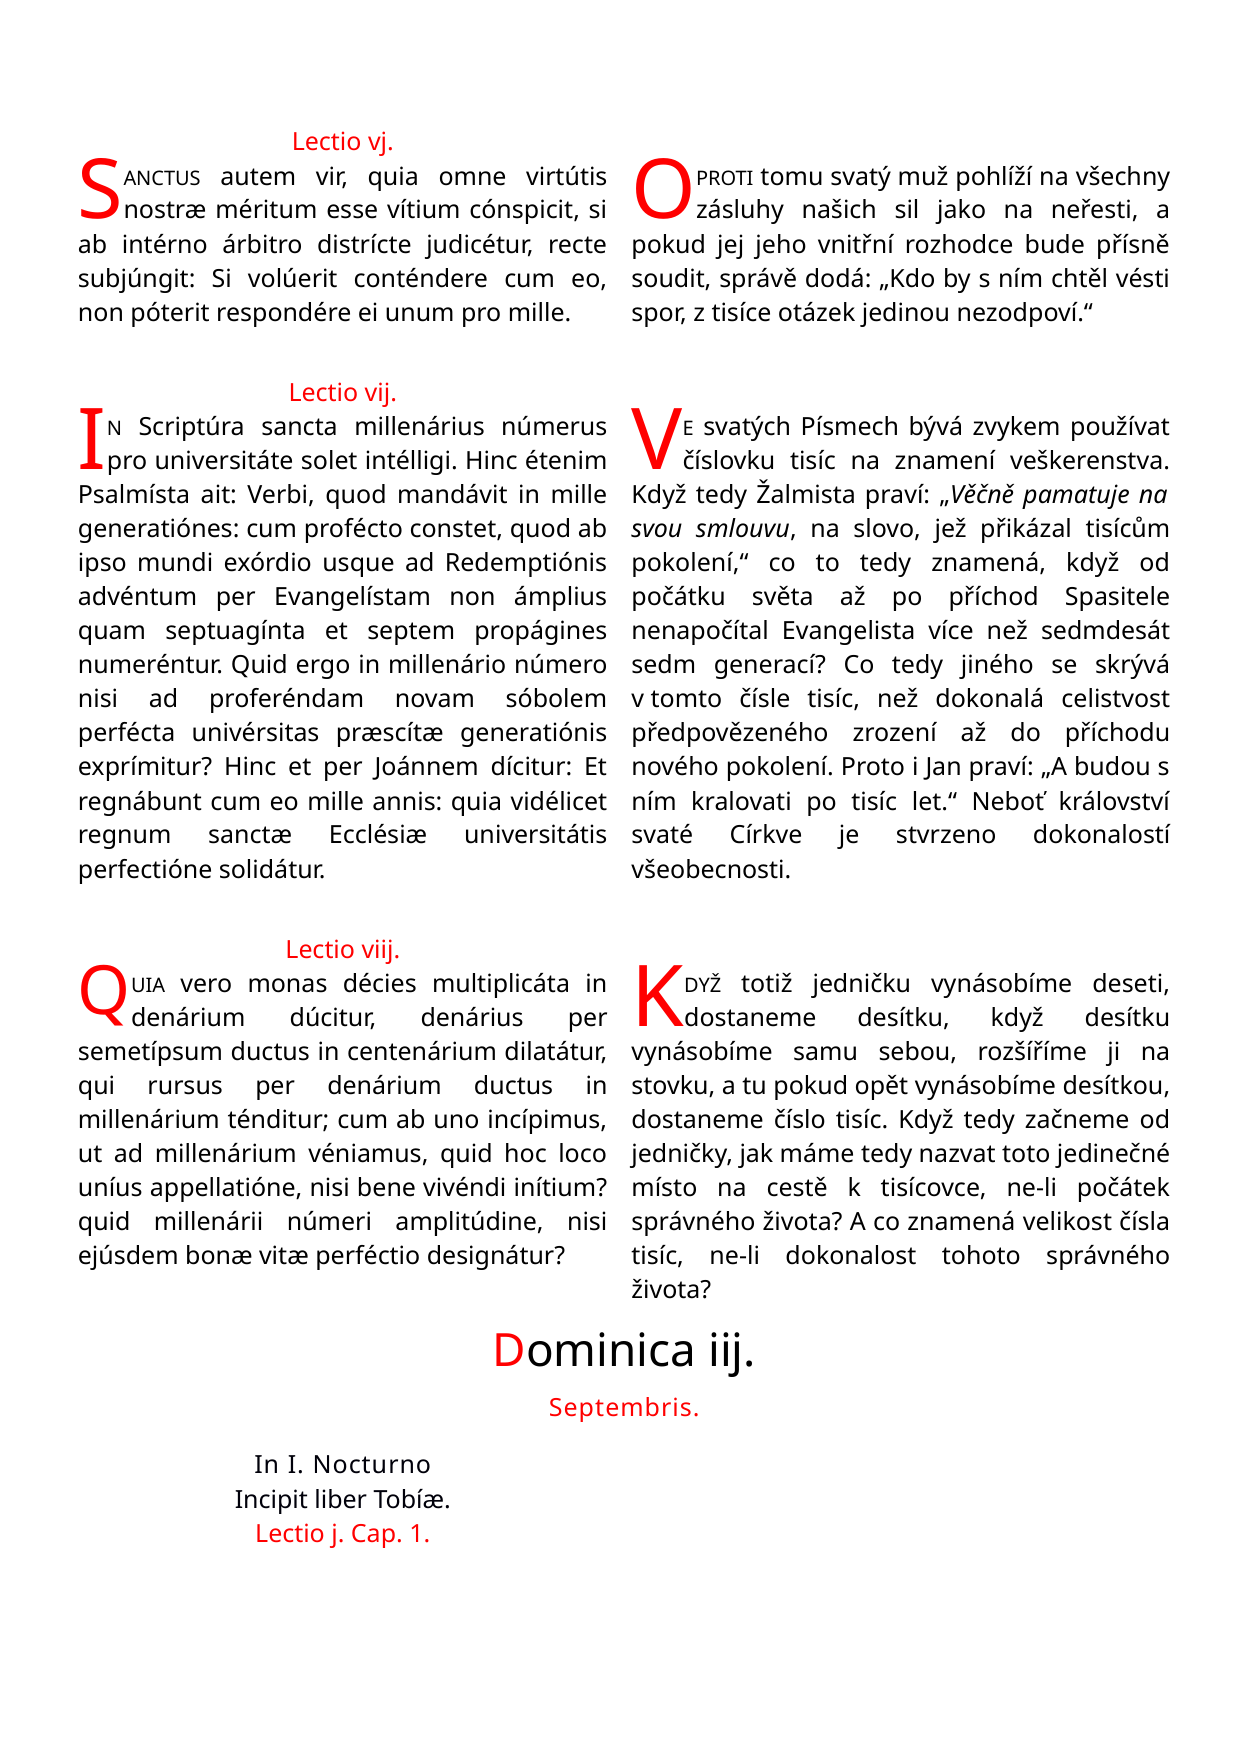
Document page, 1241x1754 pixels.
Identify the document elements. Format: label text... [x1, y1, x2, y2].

table_cell Dominica iij. Septembris. [66, 1312, 1182, 1441]
table_cell Lectio viij. Quia vero monas décies multiplicáta in denárium dúcitur, denárius per semetípsum ductus in centenárium dilatátur, qui rursus per denárium ductus in millenárium ténditur; cum ab uno incípimus, ut ad millenárium véniamus, quid hoc loco uníus appellatióne, nisi bene vivéndi inítium? quid millenárii númeri amplitúdine, nisi ejúsdem bonæ vitæ perféctio designátur? [66, 925, 619, 1312]
table_cell Když totiž jedničku vynásobíme deseti, dostaneme desítku, když desítku vynásobíme samu sebou, rozšíříme ji na stovku, a tu pokud opět vynásobíme desítkou, dostaneme číslo tisíc. Když tedy začneme od jedničky, jak máme tedy nazvat toto jedinečné místo na cestě k tisícovce, ne-li počátek správného života? A co znamená velikost čísla tisíc, ne-li dokonalost tohoto správného života? [619, 925, 1182, 1312]
table_cell Lectio vj. Sanctus autem vir, quia omne virtútis nostræ méritum esse vítium cónspicit, si ab intérno árbitro distrícte judicétur, recte subjúngit: Si volúerit conténdere cum eo, non póterit respondére ei unum pro mille. [66, 118, 619, 368]
table_cell Lectio vij. In Scriptúra sancta millenárius númerus pro universitáte solet intélligi. Hinc étenim Psalmísta ait: Verbi, quod mandávit in mille generatiónes: cum profécto constet, quod ab ipso mundi exórdio usque ad Redemptiónis advéntum per Evangelístam non ámplius quam septuagínta et septem propágines numeréntur. Quid ergo in millenário número nisi ad proferéndam novam sóbolem perfécta univérsitas præscítæ generatiónis exprímitur? Hinc et per Joánnem dícitur: Et regnábunt cum eo mille annis: quia vidélicet regnum sanctæ Ecclésiæ universitátis perfectióne solidátur. [66, 369, 619, 925]
table_cell In I. Nocturno Incipit liber Tobíæ. Lectio j. Cap. 1. Tobías ex tribu, et civitáte Néphthali (quæ est in superióribus Galilææ supra Naásson, post viam, quæ ducit ad Occidéntem in sinístro habens civitátem Sephet) cum captus esset in diébus Salmánasar regis Assyriórum, in captivitáte tamen pósitus, viam veritátis non deséruit, ita ut ómnia, quæ habére póterat, quotídie concaptívis frátribus, qui erant ex ejus génere, impertíret. Cumque esset júnior omnibus in tribu Néphthali, nihil tamen pueríle gessit in ópere. [66, 1441, 619, 1555]
table_cell [619, 1441, 1182, 1555]
table_cell Oproti tomu svatý muž pohlíží na všechny zásluhy našich sil jako na neřesti, a pokud jej jeho vnitřní rozhodce bude přísně soudit, správě dodá: „Kdo by s ním chtěl vésti spor, z tisíce otázek jedinou nezodpoví.“ [619, 118, 1182, 368]
table_cell Ve svatých Písmech bývá zvykem používat číslovku tisíc na znamení veškerenstva. Když tedy Žalmista praví: „Věčně pamatuje na svou smlouvu, na slovo, jež přikázal tisícům pokolení,“ co to tedy znamená, když od počátku světa až po příchod Spasitele nenapočítal Evangelista více než sedmdesát sedm generací? Co tedy jiného se skrývá v tomto čísle tisíc, než dokonalá celistvost předpovězeného zrození až do příchodu nového pokolení. Proto i Jan praví: „A budou s ním kralovati po tisíc let.“ Neboť království svaté Církve je stvrzeno dokonalostí všeobecnosti. [619, 369, 1182, 925]
